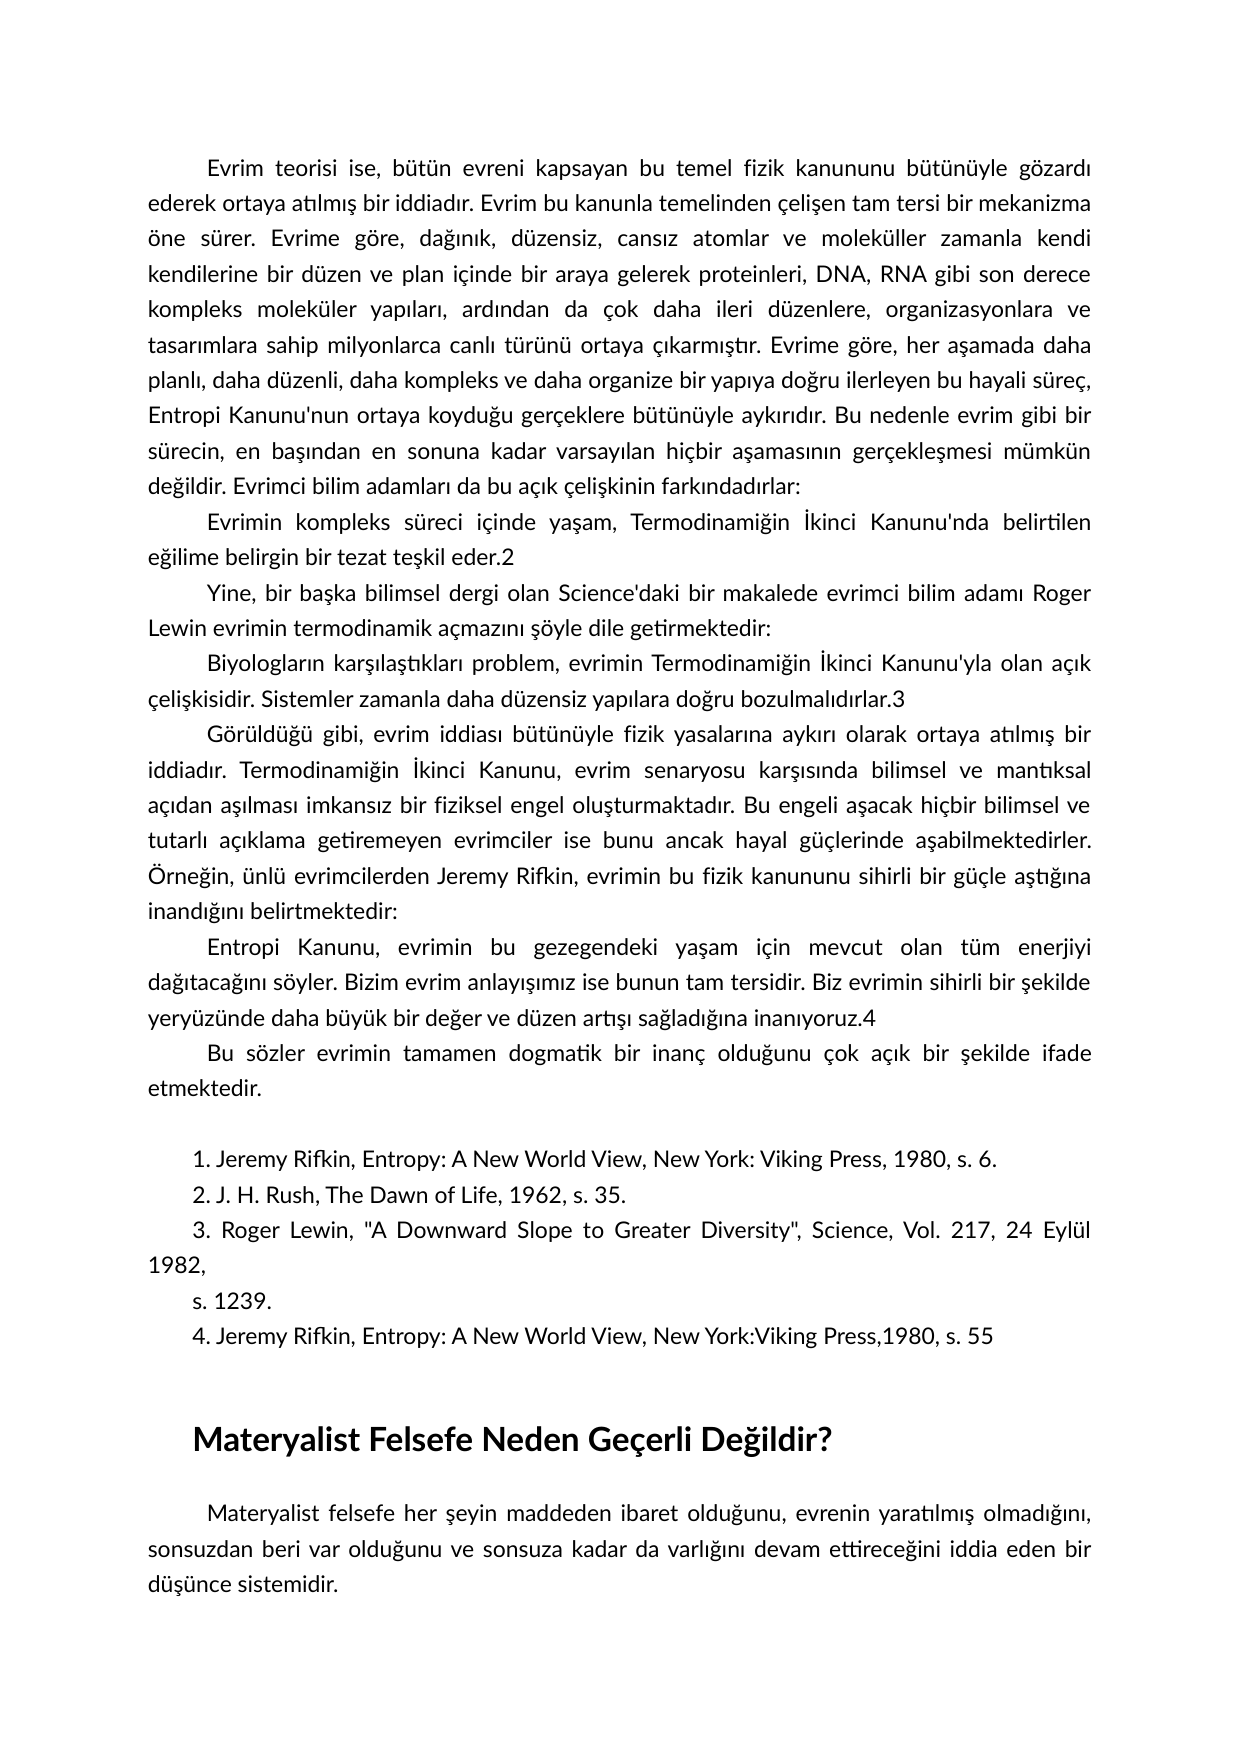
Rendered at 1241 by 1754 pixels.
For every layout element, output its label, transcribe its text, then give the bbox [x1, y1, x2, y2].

text Evrim teorisi ise, bütün evreni kapsayan bu temel fizik kanununu bütünüyle gözardı ederek ortaya atılmış bir iddiadır. Evrim bu kanunla temelinden çelişen tam tersi bir mekanizma öne sürer. Evrime göre, dağınık, düzensiz, cansız atomlar ve moleküller zamanla kendi kendilerine bir düzen ve plan içinde bir araya gelerek proteinleri, DNA, RNA gibi son derece kompleks moleküler yapıları, ardından da çok daha ileri düzenlere, organizasyonlara ve tasarımlara sahip milyonlarca canlı türünü ortaya çıkarmıştır. Evrime göre, her aşamada daha planlı, daha düzenli, daha kompleks ve daha organize bir yapıya doğru ilerleyen bu hayali süreç, Entropi Kanunu'nun ortaya koyduğu gerçeklere bütünüyle aykırıdır. Bu nedenle evrim gibi bir sürecin, en başından en sonuna kadar varsayılan hiçbir aşamasının gerçekleşmesi mümkün değildir. Evrimci bilim adamları da bu açık çelişkinin farkındadırlar: [148, 148, 1093, 502]
text 3. Roger Lewin, "A Downward Slope to Greater Diversity", Science, Vol. 217, 24 Eylül 1982, [148, 1210, 1093, 1281]
text Bu sözler evrimin tamamen dogmatik bir inanç olduğunu çok açık bir şekilde ifade etmektedir. [148, 1033, 1093, 1104]
text Görüldüğü gibi, evrim iddiası bütünüyle fizik yasalarına aykırı olarak ortaya atılmış bir iddiadır. Termodinamiğin İkinci Kanunu, evrim senaryosu karşısında bilimsel ve mantıksal açıdan aşılması imkansız bir fiziksel engel oluşturmaktadır. Bu engeli aşacak hiçbir bilimsel ve tutarlı açıklama getiremeyen evrimciler ise bunu ancak hayal güçlerinde aşabilmektedirler. Örneğin, ünlü evrimcilerden Jeremy Rifkin, evrimin bu fizik kanununu sihirli bir güçle aştığına inandığını belirtmektedir: [148, 714, 1093, 927]
text s. 1239. [148, 1281, 1093, 1316]
text Materyalist Felsefe Neden Geçerli Değildir? [148, 1423, 1093, 1458]
text 1. Jeremy Rifkin, Entropy: A New World View, New York: Viking Press, 1980, s. 6. [148, 1139, 1093, 1175]
text 2. J. H. Rush, The Dawn of Life, 1962, s. 35. [148, 1175, 1093, 1210]
text Materyalist felsefe her şeyin maddeden ibaret olduğunu, evrenin yaratılmış olmadığını, sonsuzdan beri var olduğunu ve sonsuza kadar da varlığını devam ettireceğini iddia eden bir düşünce sistemidir. [148, 1493, 1093, 1600]
text Biyologların karşılaştıkları problem, evrimin Termodinamiğin İkinci Kanunu'yla olan açık çelişkisidir. Sistemler zamanla daha düzensiz yapılara doğru bozulmalıdırlar.3 [148, 643, 1093, 714]
text Entropi Kanunu, evrimin bu gezegendeki yaşam için mevcut olan tüm enerjiyi dağıtacağını söyler. Bizim evrim anlayışımız ise bunun tam tersidir. Biz evrimin sihirli bir şekilde yeryüzünde daha büyük bir değer ve düzen artışı sağladığına inanıyoruz.4 [148, 927, 1093, 1033]
text Yine, bir başka bilimsel dergi olan Science'daki bir makalede evrimci bilim adamı Roger Lewin evrimin termodinamik açmazını şöyle dile getirmektedir: [148, 573, 1093, 643]
text Evrimin kompleks süreci içinde yaşam, Termodinamiğin İkinci Kanunu'nda belirtilen eğilime belirgin bir tezat teşkil eder.2 [148, 502, 1093, 573]
text 4. Jeremy Rifkin, Entropy: A New World View, New York:Viking Press,1980, s. 55 [148, 1316, 1093, 1352]
